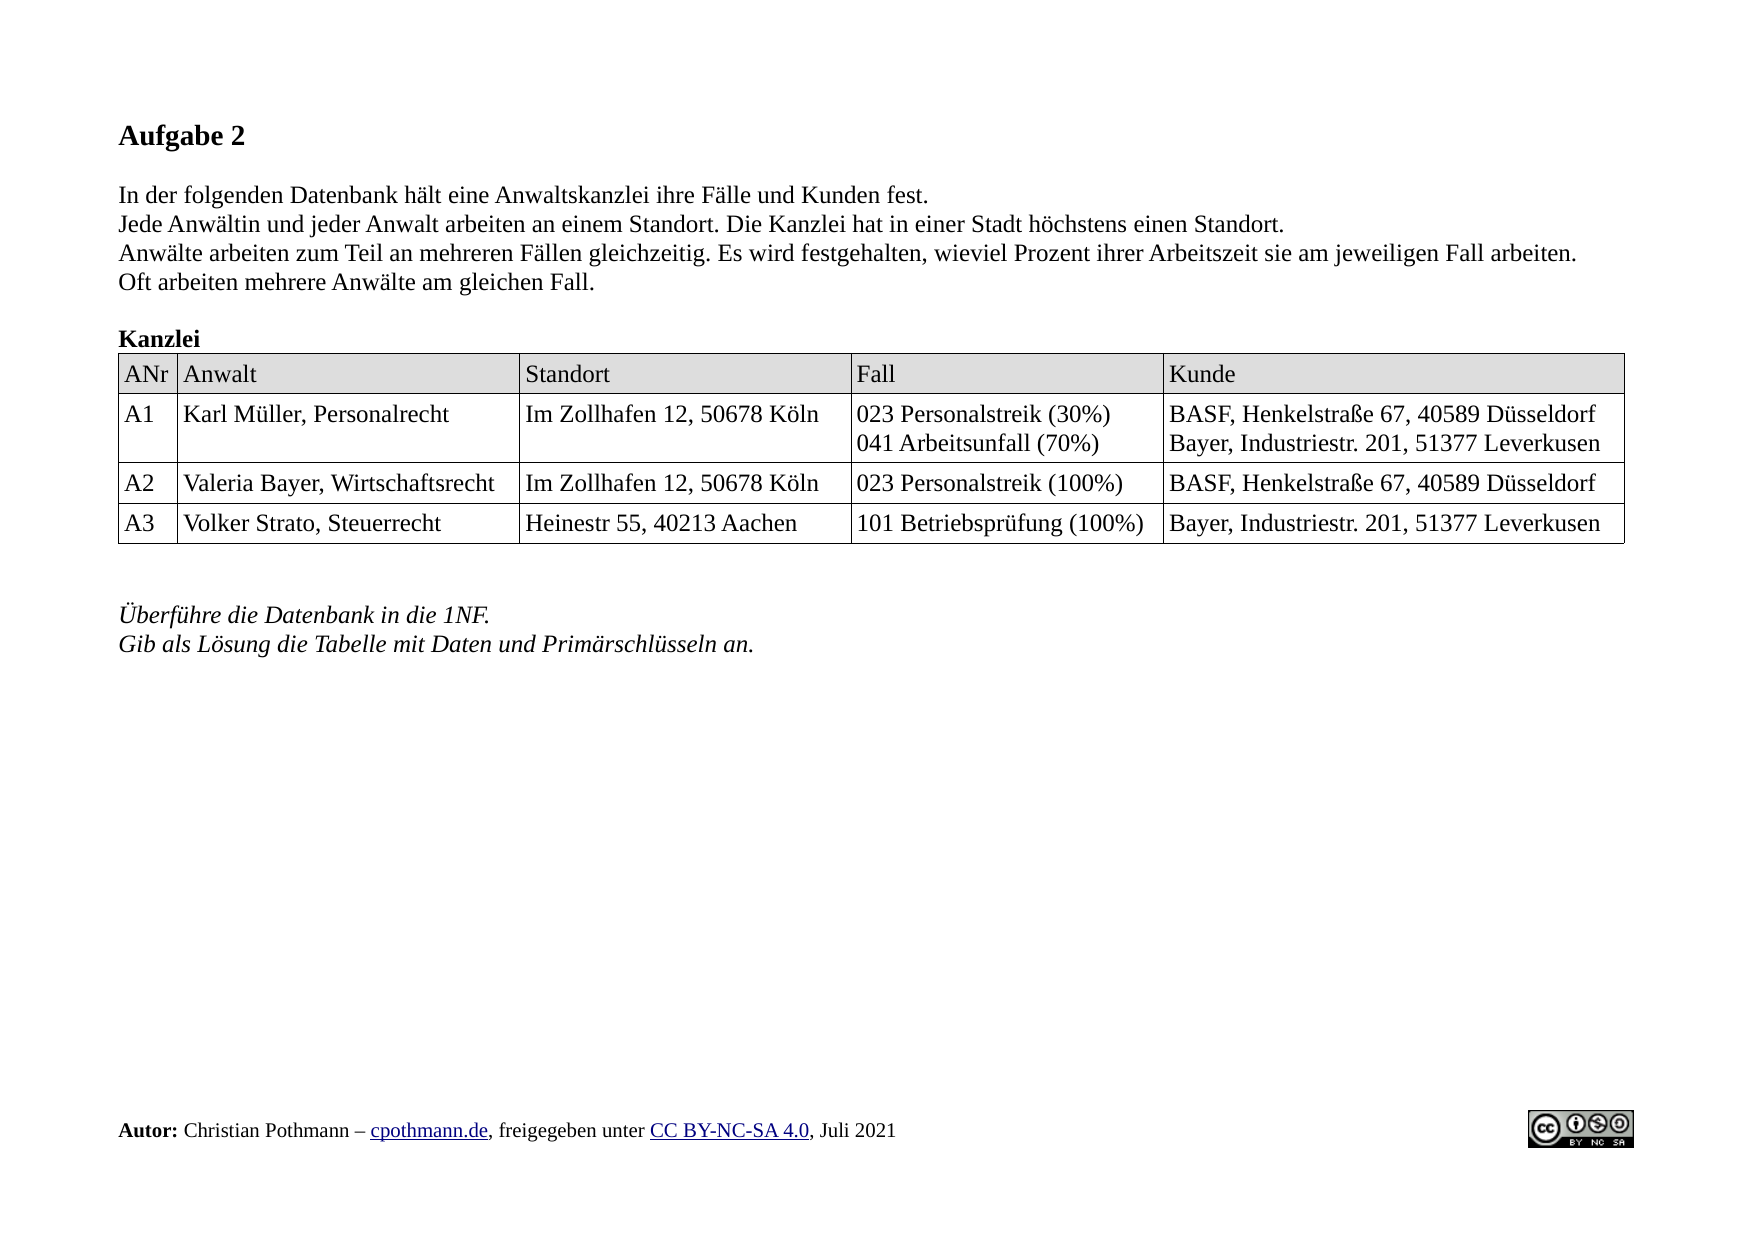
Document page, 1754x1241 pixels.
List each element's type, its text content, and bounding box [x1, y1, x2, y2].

table_header Kunde [1164, 354, 1624, 393]
table_cell BASF, Henkelstraße 67, 40589 Düsseldorf [1164, 463, 1624, 503]
table_cell 101 Betriebsprüfung (100%) [852, 504, 1163, 543]
table_cell Volker Strato, Steuerrecht [178, 504, 519, 543]
table_cell Heinestr 55, 40213 Aachen [520, 504, 851, 543]
text Kanzlei [118, 324, 1636, 353]
picture [1528, 1110, 1634, 1148]
text Oft arbeiten mehrere Anwälte am gleichen Fall. [118, 267, 1636, 295]
table_cell A2 [119, 463, 177, 503]
text Überführe die Datenbank in die 1NF. [118, 601, 1636, 629]
table_cell BASF, Henkelstraße 67, 40589 Düsseldorf Bayer, Industriestr. 201, 51377 Leverkusen [1164, 394, 1624, 462]
table_cell Karl Müller, Personalrecht [178, 394, 519, 462]
table_cell A1 [119, 394, 177, 462]
text Aufgabe 2 [118, 118, 1636, 152]
table_header ANr [119, 354, 177, 393]
table_header Standort [520, 354, 851, 393]
table_cell Im Zollhafen 12, 50678 Köln [520, 463, 851, 503]
table_cell Im Zollhafen 12, 50678 Köln [520, 394, 851, 462]
text Autor: Christian Pothmann – cpothmann.de, freigegeben unter CC BY-NC-SA 4.0, Juli 2021 [118, 1118, 1528, 1142]
text In der folgenden Datenbank hält eine Anwaltskanzlei ihre Fälle und Kunden fest. [118, 180, 1636, 209]
text Jede Anwältin und jeder Anwalt arbeiten an einem Standort. Die Kanzlei hat in einer Stadt höchstens einen Standort. [118, 209, 1636, 238]
table_cell 023 Personalstreik (100%) [852, 463, 1163, 503]
text Anwälte arbeiten zum Teil an mehreren Fällen gleichzeitig. Es wird festgehalten, wieviel Prozent ihrer Arbeitszeit sie am jeweiligen Fall arbeiten. [118, 238, 1636, 267]
table_header Fall [852, 354, 1163, 393]
table_cell Valeria Bayer, Wirtschaftsrecht [178, 463, 519, 503]
table_header Anwalt [178, 354, 519, 393]
table_cell Bayer, Industriestr. 201, 51377 Leverkusen [1164, 504, 1624, 543]
text Gib als Lösung die Tabelle mit Daten und Primärschlüsseln an. [118, 629, 1636, 658]
table_cell A3 [119, 504, 177, 543]
table_cell 023 Personalstreik (30%) 041 Arbeitsunfall (70%) [852, 394, 1163, 462]
